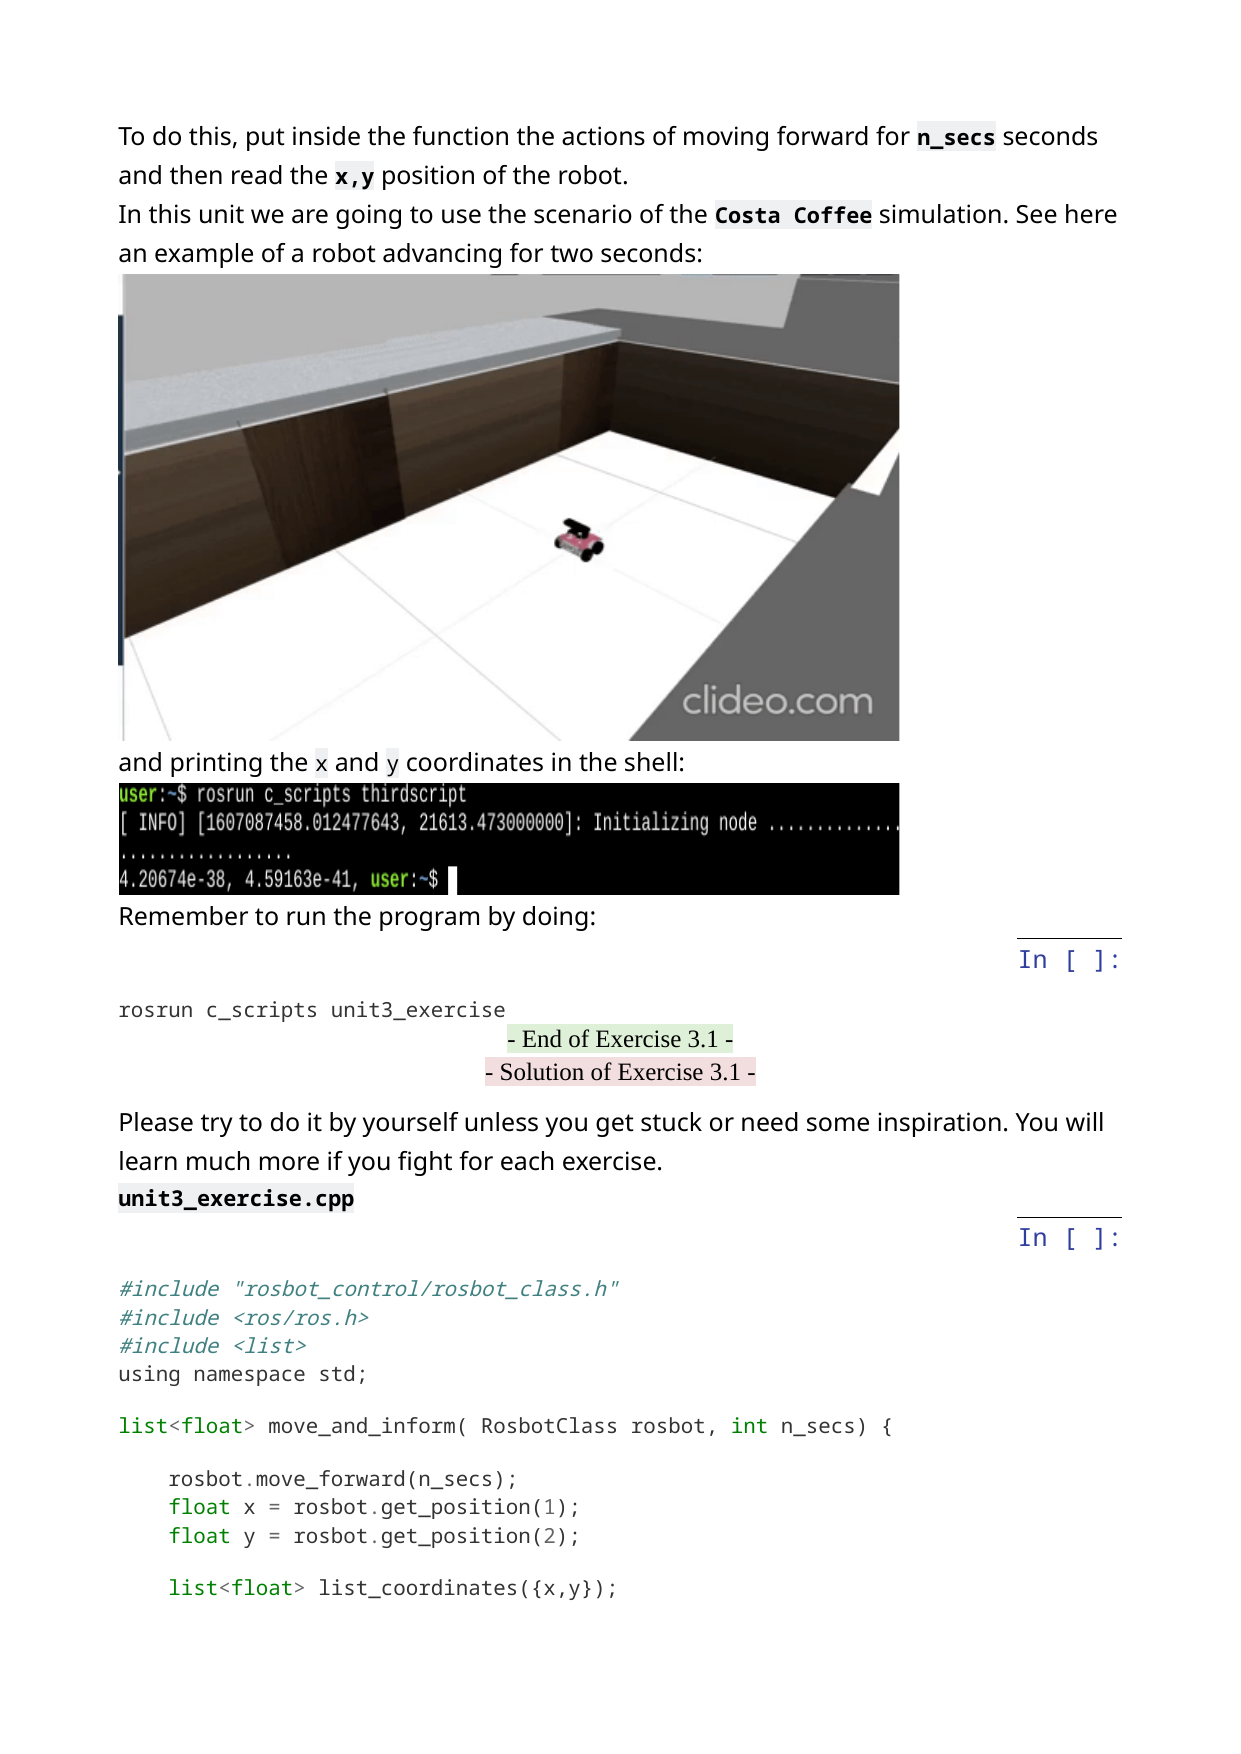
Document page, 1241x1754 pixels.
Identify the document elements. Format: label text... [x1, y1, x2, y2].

text #include "rosbot_control/rosbot_class.h" [118, 1274, 1122, 1303]
text Remember to run the program by doing: [118, 899, 1122, 933]
text In this unit we are going to use the scenario of the Costa Coffee simulation. See here an example of a robot advancing for two seconds: [118, 196, 1122, 270]
picture [118, 783, 900, 895]
text and printing the x and y coordinates in the shell: [118, 745, 1122, 779]
text In [ ]: [118, 1217, 1122, 1254]
text #include <list> [118, 1331, 1122, 1359]
text rosrun c_scripts unit3_exercise [118, 995, 1122, 1024]
text list<float> move_and_inform( RosbotClass rosbot, int n_secs) { [118, 1412, 1122, 1440]
text Please try to do it by yourself unless you get stuck or need some inspiration. You will learn much more if you fight for each exercise. [118, 1104, 1122, 1178]
text unit3_exercise.cpp [118, 1183, 1122, 1213]
text float x = rosbot.get_position(1); [118, 1492, 1122, 1521]
text list<float> list_coordinates({x,y}); [118, 1573, 1122, 1601]
text - Solution of Exercise 3.1 - [118, 1057, 1122, 1086]
text - End of Exercise 3.1 - [118, 1024, 1122, 1053]
text using namespace std; [118, 1359, 1122, 1388]
text rosbot.move_forward(n_secs); [118, 1464, 1122, 1492]
text In [ ]: [118, 938, 1122, 975]
text To do this, put inside the function the actions of moving forward for n_secs seconds and then read the x,y position of the robot. [118, 118, 1122, 191]
text #include <ros/ros.h> [118, 1303, 1122, 1331]
picture [118, 274, 900, 741]
text float y = rosbot.get_position(2); [118, 1521, 1122, 1549]
